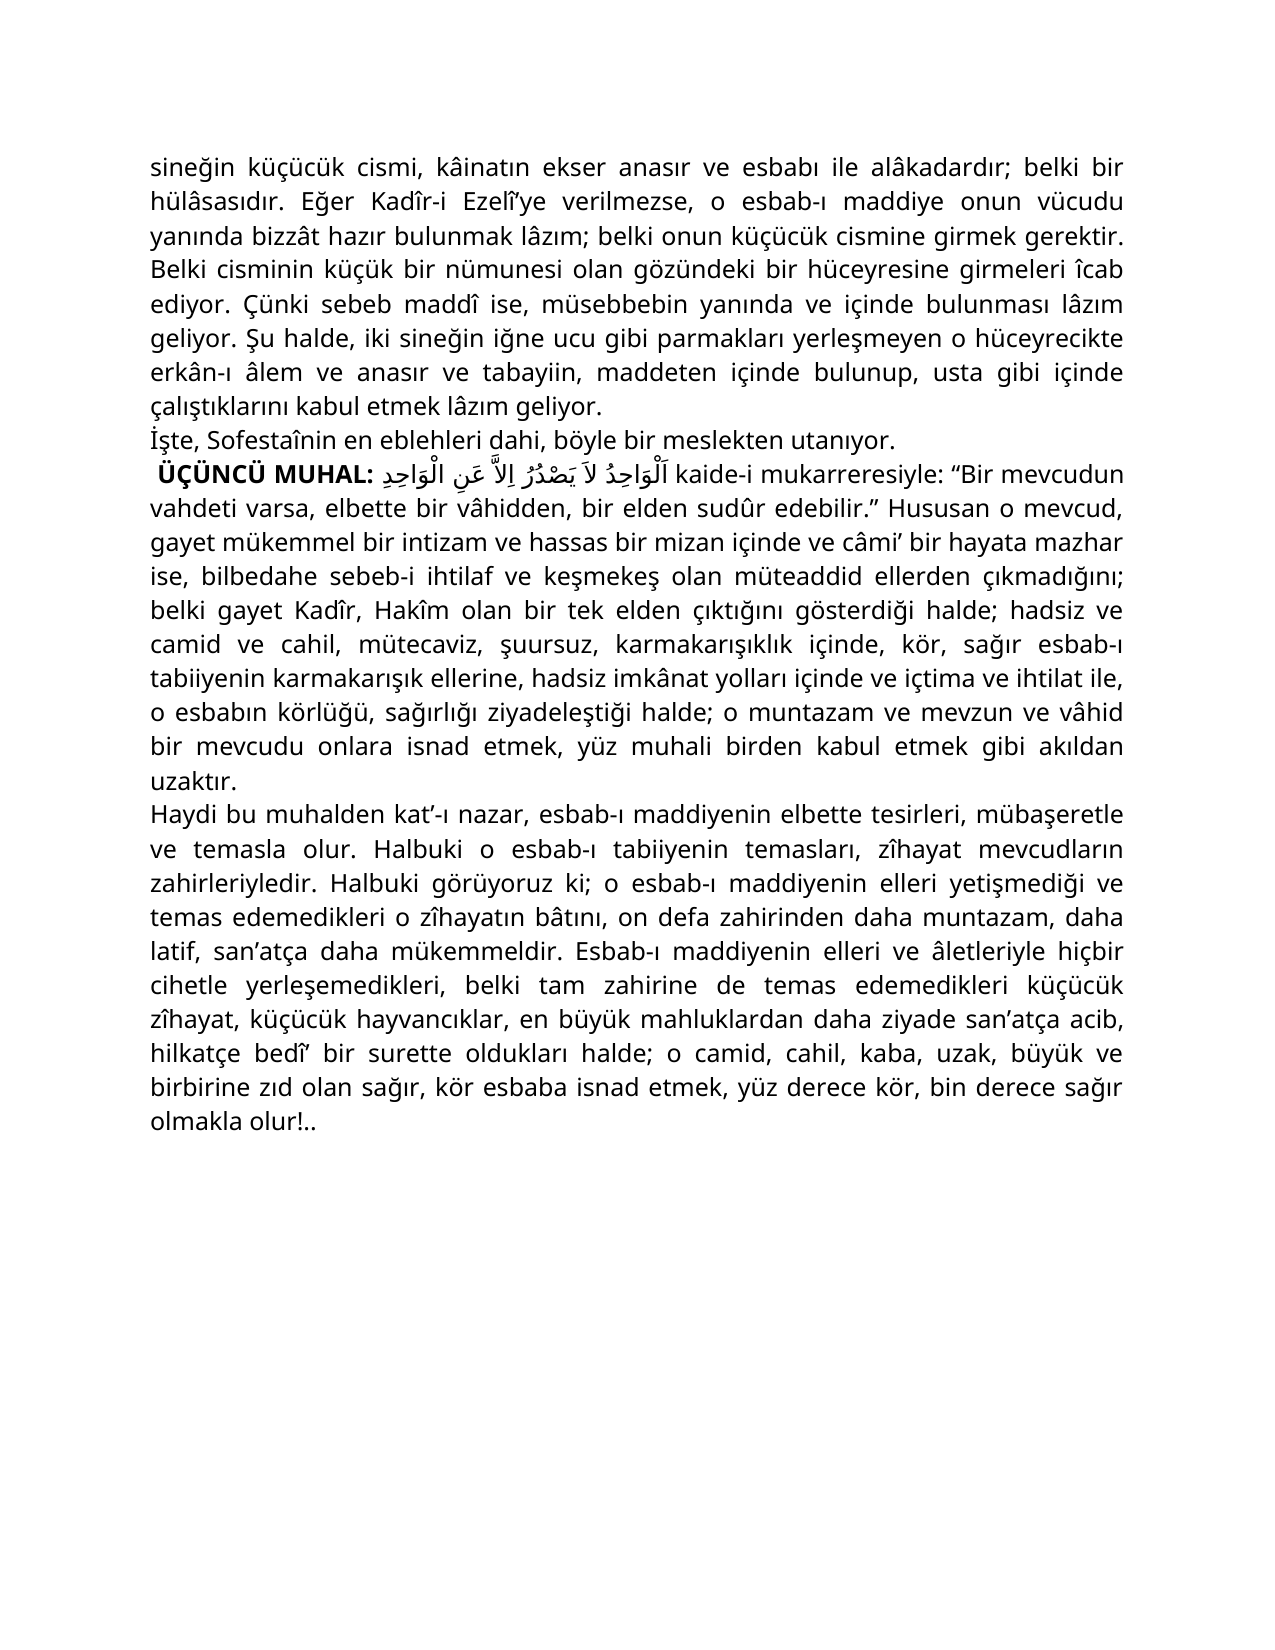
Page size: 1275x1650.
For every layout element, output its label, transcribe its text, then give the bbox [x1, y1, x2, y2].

text ÜÇÜNCÜ MUHAL: اَلْوَاحِدُ لاَ يَصْدُرُ اِلاَّ عَنِ الْوَاحِدِ kaide-i mukarreresiyle: “Bir mevcudun vahdeti varsa, elbette bir vâhidden, bir elden sudûr edebilir.” Hususan o mevcud, gayet mükemmel bir intizam ve hassas bir mizan içinde ve câmi’ bir hayata mazhar ise, bilbedahe sebeb-i ihtilaf ve keşmekeş olan müteaddid ellerden çıkmadığını; belki gayet Kadîr, Hakîm olan bir tek elden çıktığını gösterdiği halde; hadsiz ve camid ve cahil, mütecaviz, şuursuz, karmakarışıklık içinde, kör, sağır esbab-ı tabiiyenin karmakarışık ellerine, hadsiz imkânat yolları içinde ve içtima ve ihtilat ile, o esbabın körlüğü, sağırlığı ziyadeleştiği halde; o muntazam ve mevzun ve vâhid bir mevcudu onlara isnad etmek, yüz muhali birden kabul etmek gibi akıldan uzaktır. [150, 457, 1125, 797]
text Haydi bu muhalden kat’-ı nazar, esbab-ı maddiyenin elbette tesirleri, mübaşeretle ve temasla olur. Halbuki o esbab-ı tabiiyenin temasları, zîhayat mevcudların zahirleriyledir. Halbuki görüyoruz ki; o esbab-ı maddiyenin elleri yetişmediği ve temas edemedikleri o zîhayatın bâtını, on defa zahirinden daha muntazam, daha latif, san’atça daha mükemmeldir. Esbab-ı maddiyenin elleri ve âletleriyle hiçbir cihetle yerleşemedikleri, belki tam zahirine de temas edemedikleri küçücük zîhayat, küçücük hayvancıklar, en büyük mahluklardan daha ziyade san’atça acib, hilkatçe bedî’ bir surette oldukları halde; o camid, cahil, kaba, uzak, büyük ve birbirine zıd olan sağır, kör esbaba isnad etmek, yüz derece kör, bin derece sağır olmakla olur!.. [150, 797, 1125, 1138]
text İşte, Sofestaînin en eblehleri dahi, böyle bir meslekten utanıyor. [150, 422, 1125, 457]
text sineğin küçücük cismi, kâinatın ekser anasır ve esbabı ile alâkadardır; belki bir hülâsasıdır. Eğer Kadîr-i Ezelî’ye verilmezse, o esbab-ı maddiye onun vücudu yanında bizzât hazır bulunmak lâzım; belki onun küçücük cismine girmek gerektir. Belki cisminin küçük bir nümunesi olan gözündeki bir hüceyresine girmeleri îcab ediyor. Çünki sebeb maddî ise, müsebbebin yanında ve içinde bulunması lâzım geliyor. Şu halde, iki sineğin iğne ucu gibi parmakları yerleşmeyen o hüceyrecikte erkân-ı âlem ve anasır ve tabayiin, maddeten içinde bulunup, usta gibi içinde çalıştıklarını kabul etmek lâzım geliyor. [150, 150, 1125, 422]
